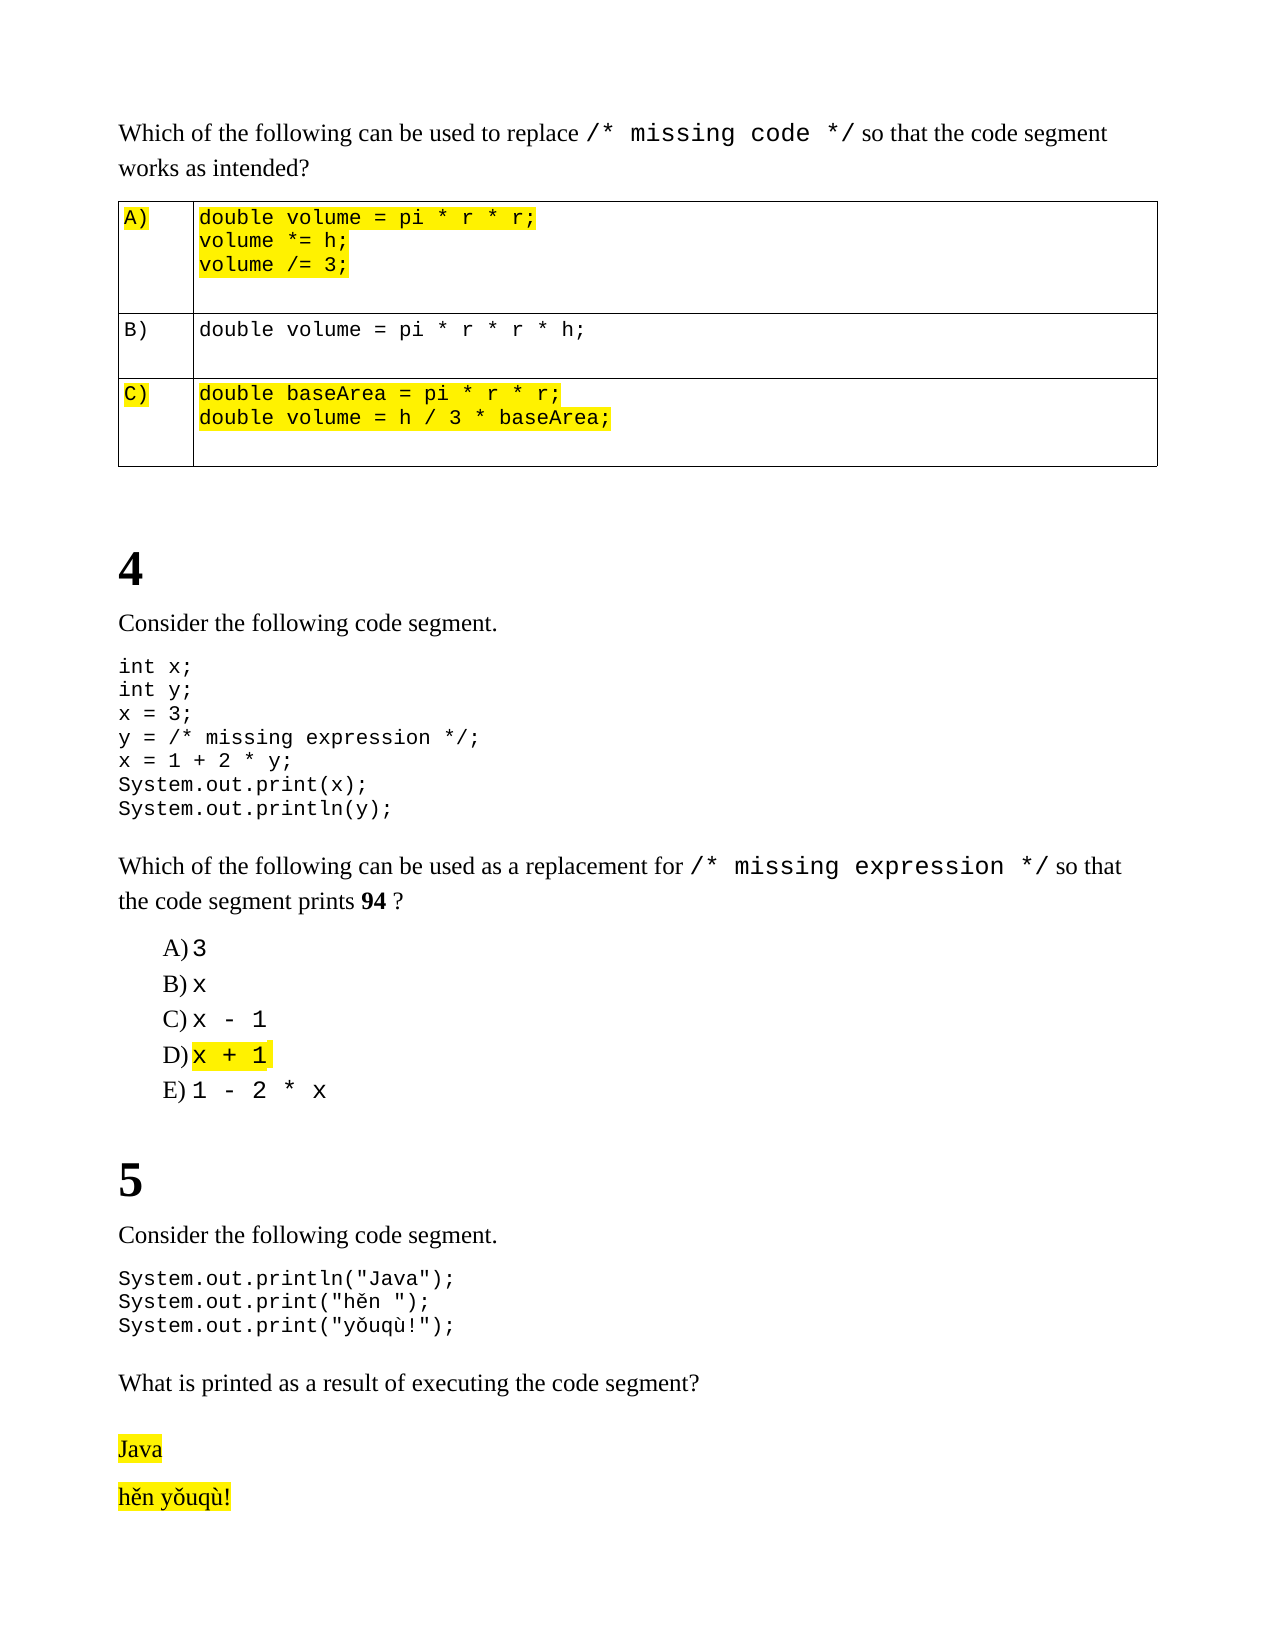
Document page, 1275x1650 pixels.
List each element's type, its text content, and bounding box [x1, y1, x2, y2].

table_cell C) [119, 379, 193, 466]
text int x; [118, 656, 1157, 679]
text System.out.println("Java"); [118, 1268, 1157, 1291]
text What is printed as a result of executing the code segment? Java [118, 1368, 1157, 1463]
list x [162, 969, 1157, 1000]
text x = 1 + 2 * y; [118, 750, 1157, 774]
text Consider the following code segment. [118, 1220, 1157, 1249]
text x = 3; [118, 703, 1157, 727]
table_cell B) [119, 314, 193, 377]
text System.out.print("yǒuqù!"); [118, 1315, 1157, 1339]
list 3 [162, 933, 1157, 964]
subtitle 5 [118, 1150, 1157, 1208]
text int y; [118, 679, 1157, 703]
text Which of the following can be used as a replacement for /* missing expression */ so that the code segment prints 94 ? [118, 851, 1157, 915]
table_header double volume = pi * r * r; volume *= h; volume /= 3; [194, 202, 1157, 313]
text System.out.print("hěn "); [118, 1291, 1157, 1315]
list x + 1 [162, 1040, 1157, 1071]
list x - 1 [162, 1004, 1157, 1035]
table_header A) [119, 202, 193, 313]
text Consider the following code segment. [118, 608, 1157, 637]
text hěn yǒuqù! [118, 1482, 1157, 1511]
table_cell double volume = pi * r * r * h; [194, 314, 1157, 377]
list 1 - 2 * x [162, 1075, 1157, 1106]
text Which of the following can be used to replace /* missing code */ so that the code segment works as intended? [118, 118, 1157, 182]
subtitle 4 [118, 538, 1157, 596]
table_cell double baseArea = pi * r * r; double volume = h / 3 * baseArea; [194, 379, 1157, 466]
text System.out.print(x); [118, 774, 1157, 798]
text System.out.println(y); [118, 798, 1157, 821]
text y = /* missing expression */; [118, 727, 1157, 750]
